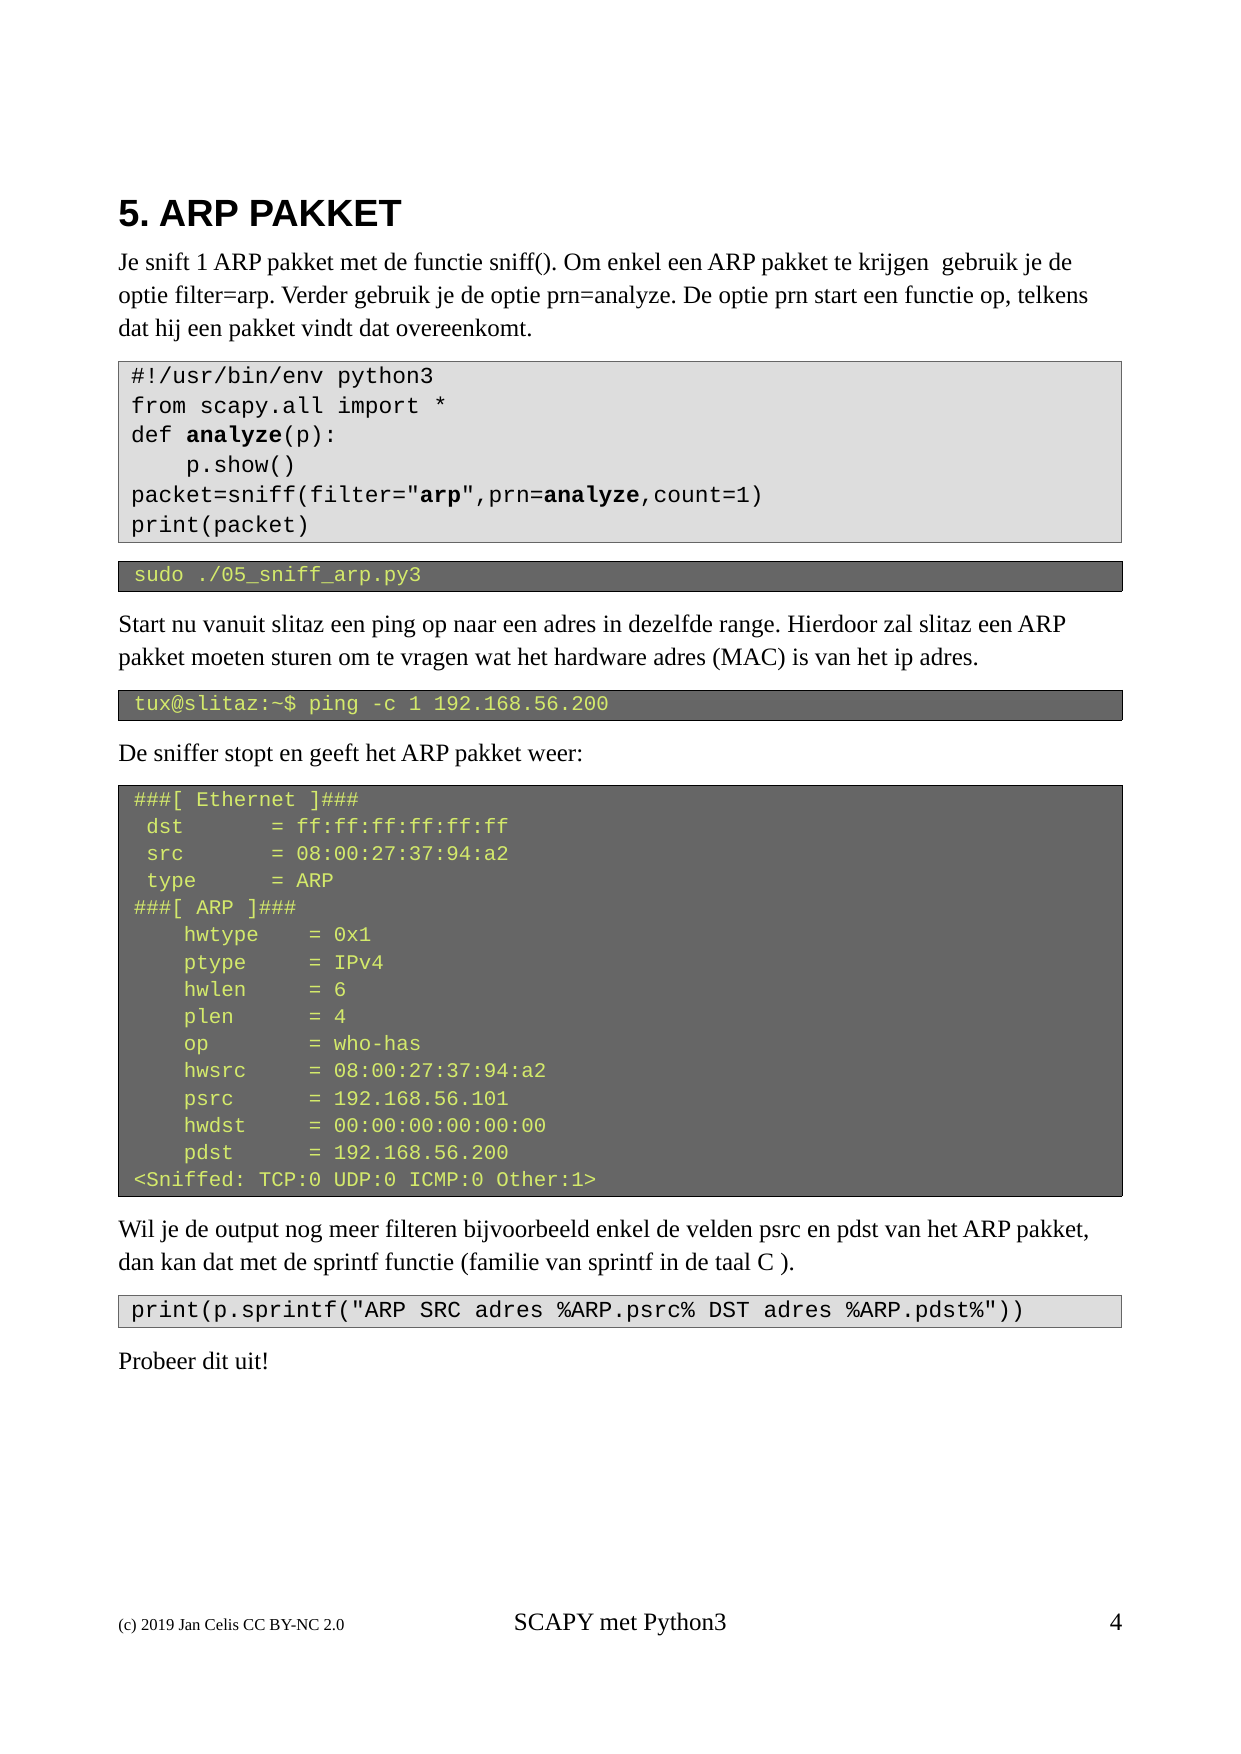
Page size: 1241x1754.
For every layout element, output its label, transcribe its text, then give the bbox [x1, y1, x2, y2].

text tux@slitaz:~$ ping -c 1 192.168.56.200 [119, 691, 1122, 720]
text Je snift 1 ARP pakket met de functie sniff(). Om enkel een ARP pakket te krijgen gebruik je de optie filter=arp. Verder gebruik je de optie prn=analyze. De optie prn start een functie op, telkens dat hij een pakket vindt dat overeenkomt. [118, 247, 1122, 342]
text ###[ Ethernet ]### dst = ff:ff:ff:ff:ff:ff src = 08:00:27:37:94:a2 type = ARP ###[ ARP ]### hwtype = 0x1 ptype = IPv4 hwlen = 6 plen = 4 op = who-has hwsrc = 08:00:27:37:94:a2 psrc = 192.168.56.101 hwdst = 00:00:00:00:00:00 pdst = 192.168.56.200 <Sniffed: TCP:0 UDP:0 ICMP:0 Other:1> [119, 786, 1122, 1196]
text #!/usr/bin/env python3 from scapy.all import * def analyze(p): p.show() packet=sniff(filter="arp",prn=analyze,count=1) print(packet) [119, 362, 1121, 542]
subtitle 5. ARP PAKKET [118, 191, 1122, 234]
text Probeer dit uit! [118, 1346, 1122, 1375]
text Wil je de output nog meer filteren bijvoorbeeld enkel de velden psrc en pdst van het ARP pakket, dan kan dat met de sprintf functie (familie van sprintf in de taal C ). [118, 1214, 1122, 1276]
text sudo ./05_sniff_arp.py3 [119, 562, 1122, 591]
text De sniffer stopt en geeft het ARP pakket weer: [118, 738, 1122, 767]
text print(p.sprintf("ARP SRC adres %ARP.psrc% DST adres %ARP.pdst%")) [119, 1296, 1121, 1327]
text Start nu vanuit slitaz een ping op naar een adres in dezelfde range. Hierdoor zal slitaz een ARP pakket moeten sturen om te vragen wat het hardware adres (MAC) is van het ip adres. [118, 609, 1122, 671]
